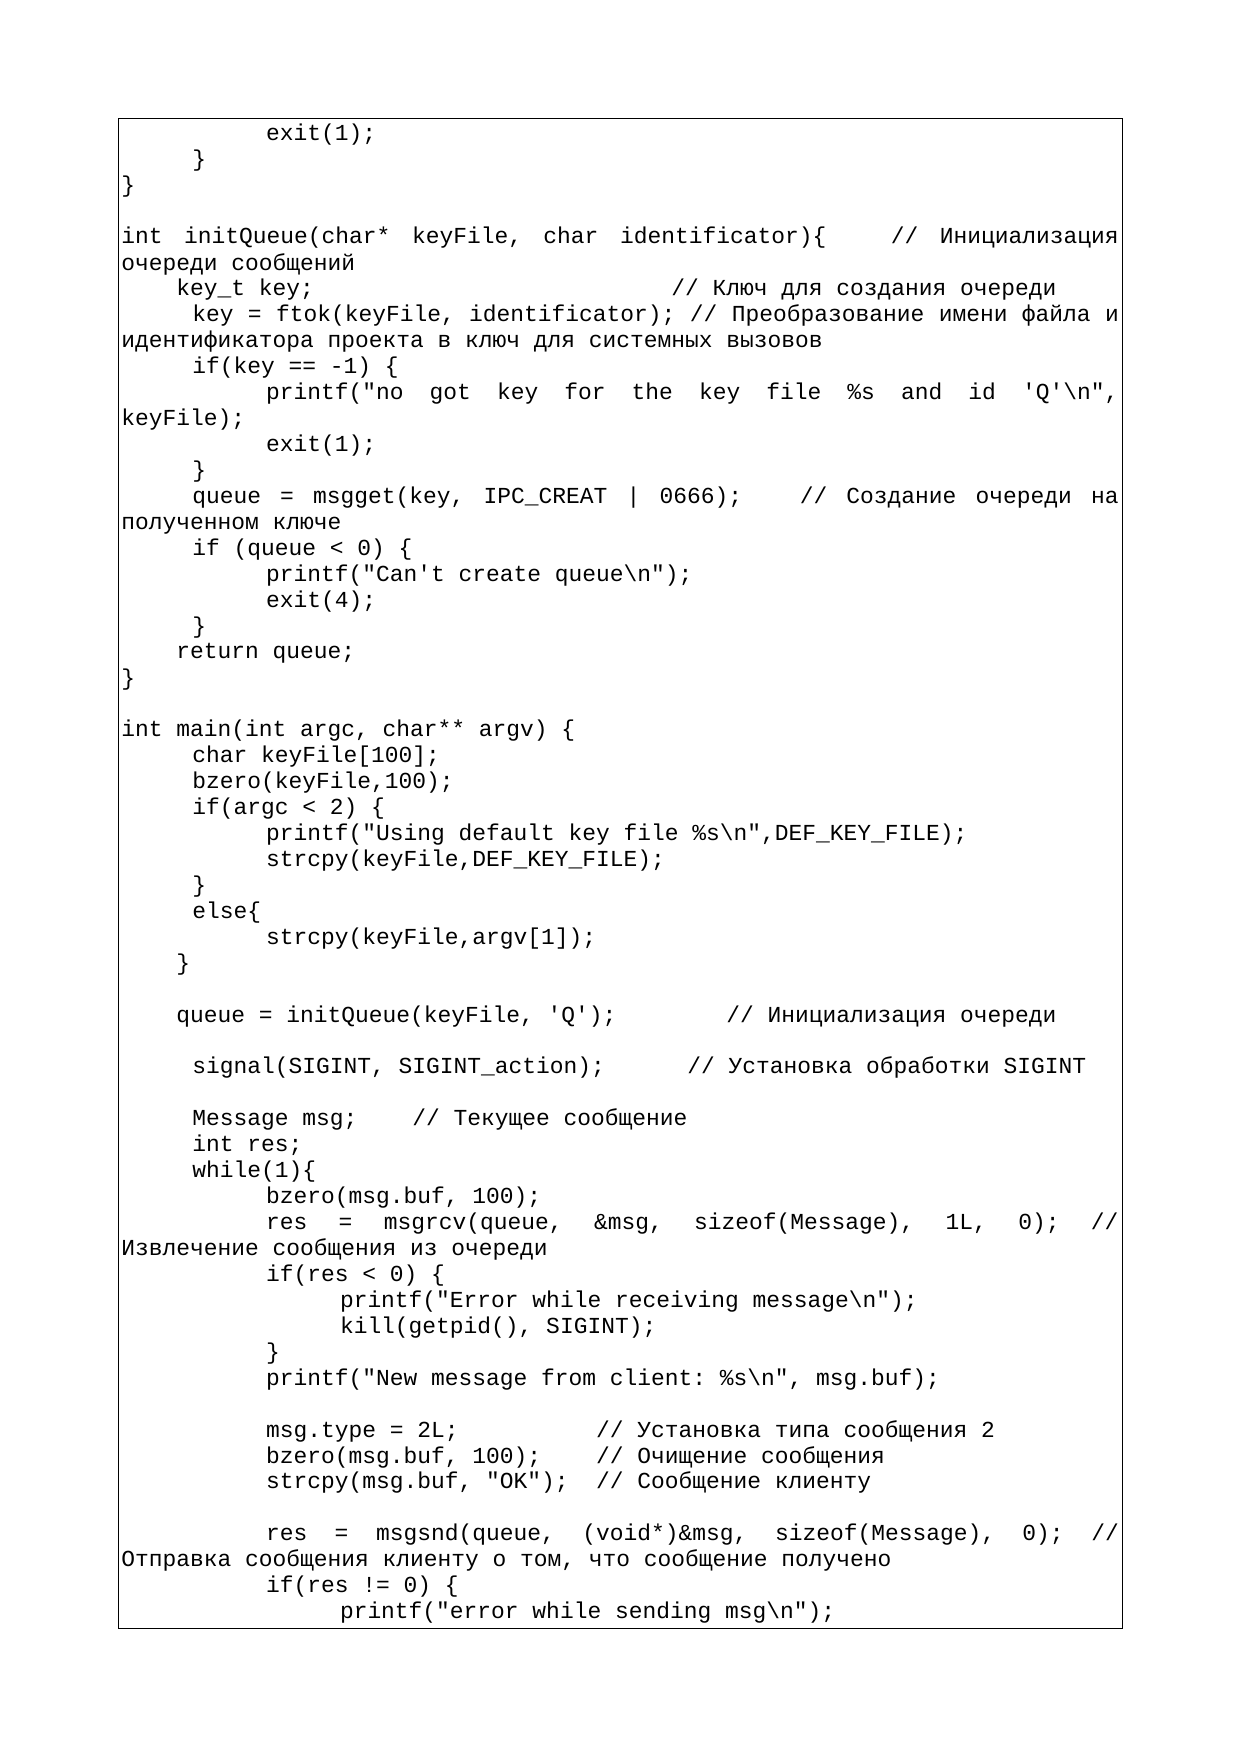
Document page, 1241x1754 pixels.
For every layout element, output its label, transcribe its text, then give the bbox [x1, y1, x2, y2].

text if (queue < 0) { [119, 533, 1122, 559]
text bzero(msg.buf, 100); // Очищение сообщения [119, 1441, 1122, 1467]
text exit(4); [119, 585, 1122, 611]
text } [119, 455, 1122, 481]
text } [119, 663, 1122, 692]
text return queue; [119, 637, 1122, 663]
text } [119, 1337, 1122, 1363]
text printf("New message from client: %s\n", msg.buf); [119, 1363, 1122, 1392]
text } [119, 144, 1122, 170]
text char keyFile[100]; [119, 741, 1122, 767]
text res = msgsnd(queue, (void*)&msg, sizeof(Message), 0); // Отправка сообщения клиенту о том, что сообщение получено [119, 1519, 1122, 1571]
text kill(getpid(), SIGINT); [119, 1311, 1122, 1337]
text key = ftok(keyFile, identificator); // Преобразование имени файла и идентификатора проекта в ключ для системных вызовов [119, 300, 1122, 352]
text strcpy(msg.buf, "OK"); // Сообщение клиенту [119, 1467, 1122, 1496]
text strcpy(keyFile,DEF_KEY_FILE); [119, 844, 1122, 870]
text bzero(msg.buf, 100); [119, 1182, 1122, 1207]
text if(key == -1) { [119, 352, 1122, 377]
text while(1){ [119, 1156, 1122, 1182]
text } [119, 170, 1122, 199]
text signal(SIGINT, SIGINT_action); // Установка обработки SIGINT [119, 1052, 1122, 1081]
text printf("Can't create queue\n"); [119, 559, 1122, 585]
text Message msg; // Текущее сообщение [119, 1104, 1122, 1130]
text int res; [119, 1130, 1122, 1156]
text exit(1); [119, 119, 1122, 144]
text } [119, 611, 1122, 637]
text res = msgrcv(queue, &msg, sizeof(Message), 1L, 0); // Извлечение сообщения из очереди [119, 1207, 1122, 1259]
text exit(1); [119, 429, 1122, 455]
text msg.type = 2L; // Установка типа сообщения 2 [119, 1415, 1122, 1441]
text else{ [119, 896, 1122, 922]
text printf("Error while receiving message\n"); [119, 1285, 1122, 1311]
text printf("no got key for the key file %s and id 'Q'\n", keyFile); [119, 377, 1122, 429]
text if(argc < 2) { [119, 792, 1122, 818]
text printf("Using default key file %s\n",DEF_KEY_FILE); [119, 818, 1122, 844]
text strcpy(keyFile,argv[1]); [119, 922, 1122, 948]
text queue = initQueue(keyFile, 'Q'); // Инициализация очереди [119, 1000, 1122, 1029]
text queue = msgget(key, IPC_CREAT | 0666); // Создание очереди на полученном ключе [119, 481, 1122, 533]
text int main(int argc, char** argv) { [119, 715, 1122, 741]
text int initQueue(char* keyFile, char identificator){ // Инициализация очереди сообщений [119, 222, 1122, 274]
text } [119, 948, 1122, 977]
text bzero(keyFile,100); [119, 767, 1122, 792]
text printf("error while sending msg\n"); [119, 1597, 1122, 1628]
text key_t key; // Ключ для создания очереди [119, 274, 1122, 300]
text } [119, 870, 1122, 896]
text if(res != 0) { [119, 1571, 1122, 1597]
text if(res < 0) { [119, 1259, 1122, 1285]
